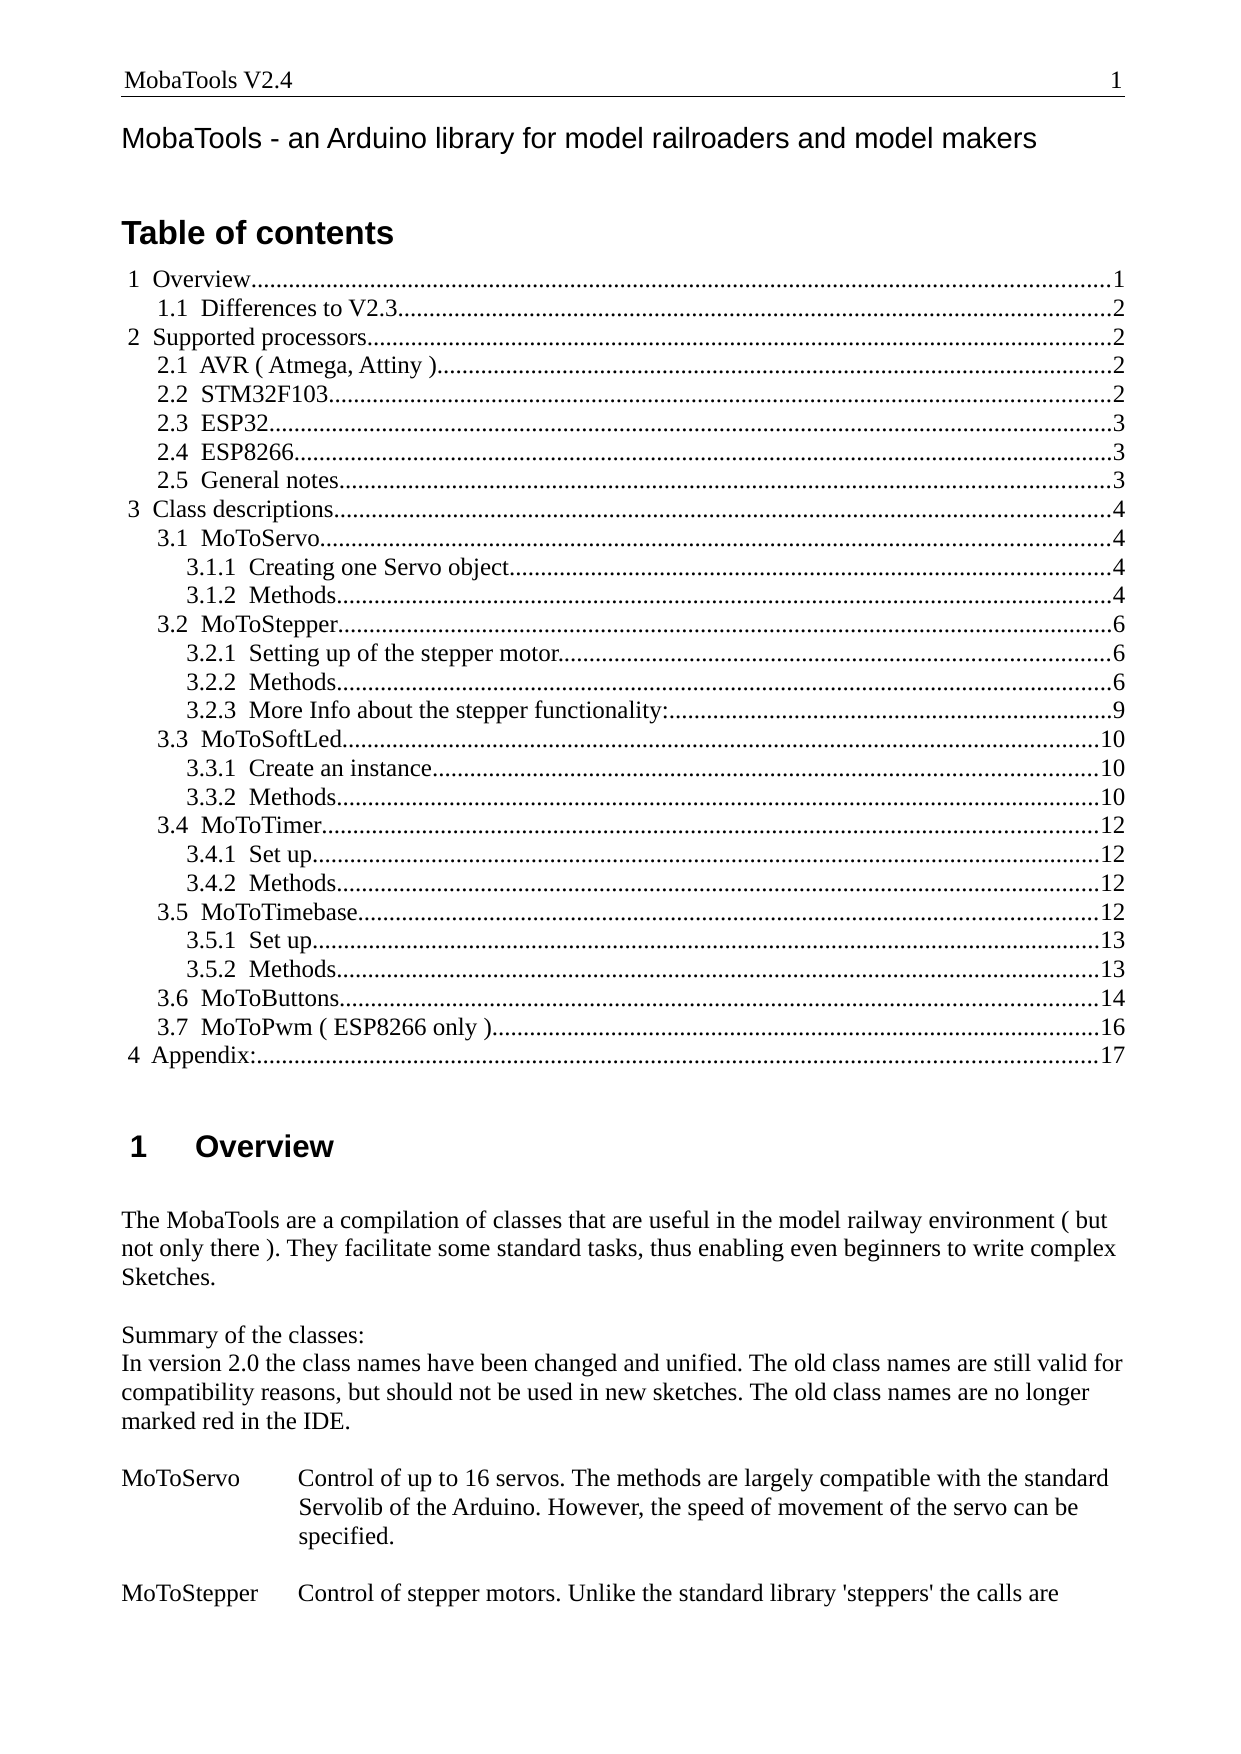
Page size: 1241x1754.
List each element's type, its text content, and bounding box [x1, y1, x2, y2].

text 3.1 MoToServo 4 [151, 523, 1125, 552]
text 2.5 General notes 3 [151, 465, 1125, 494]
text 2.4 ESP8266 3 [151, 437, 1125, 465]
text In version 2.0 the class names have been changed and unified. The old class names are still valid for compatibility reasons, but should not be used in new sketches. The old class names are no longer marked red in the IDE. [121, 1348, 1125, 1435]
text 3.5.1 Set up 13 [180, 925, 1125, 954]
text MoToStepper Control of stepper motors. Unlike the standard library 'steppers' the calls are [121, 1578, 1125, 1607]
text 3.1.1 Creating one Servo object 4 [180, 552, 1125, 580]
text 3.2.2 Methods 6 [180, 667, 1125, 695]
text 3.3 MoToSoftLed 10 [151, 724, 1125, 753]
subtitle Overview [121, 1128, 1125, 1163]
text 3.2.1 Setting up of the stepper motor. 6 [180, 638, 1125, 667]
text 2.2 STM32F103 2 [151, 379, 1125, 408]
text 2.1 AVR ( Atmega, Attiny ) 2 [151, 350, 1125, 379]
text 2.3 ESP32 3 [151, 408, 1125, 437]
subtitle Table of contents [121, 213, 1125, 252]
text 3.1.2 Methods 4 [180, 580, 1125, 609]
text MoToServo Control of up to 16 servos. The methods are largely compatible with the standard Servolib of the Arduino. However, the speed of movement of the servo can be specified. [121, 1463, 1125, 1550]
text 3.2.3 More Info about the stepper functionality: 9 [180, 695, 1125, 724]
text 4 Appendix: 17 [121, 1040, 1125, 1069]
text MobaTools - an Arduino library for model railroaders and model makers [121, 121, 1125, 154]
text 3.4.1 Set up 12 [180, 839, 1125, 868]
text 3.4 MoToTimer 12 [151, 810, 1125, 839]
text Summary of the classes: [121, 1320, 1125, 1348]
text 3.4.2 Methods 12 [180, 868, 1125, 897]
text 3.2 MoToStepper 6 [151, 609, 1125, 638]
text 3 Class descriptions 4 [121, 494, 1125, 523]
text 3.5 MoToTimebase 12 [151, 897, 1125, 925]
text 3.7 MoToPwm ( ESP8266 only ) 16 [151, 1012, 1125, 1040]
text 3.3.1 Create an instance 10 [180, 753, 1125, 782]
text 2 Supported processors 2 [121, 322, 1125, 350]
text 3.3.2 Methods 10 [180, 782, 1125, 810]
text The MobaTools are a compilation of classes that are useful in the model railway environment ( but not only there ). They facilitate some standard tasks, thus enabling even beginners to write complex Sketches. [121, 1205, 1125, 1291]
text 3.5.2 Methods 13 [180, 954, 1125, 983]
text 1.1 Differences to V2.3 2 [151, 293, 1125, 322]
text 1 Overview 1 [121, 264, 1125, 293]
text 3.6 MoToButtons 14 [151, 983, 1125, 1012]
